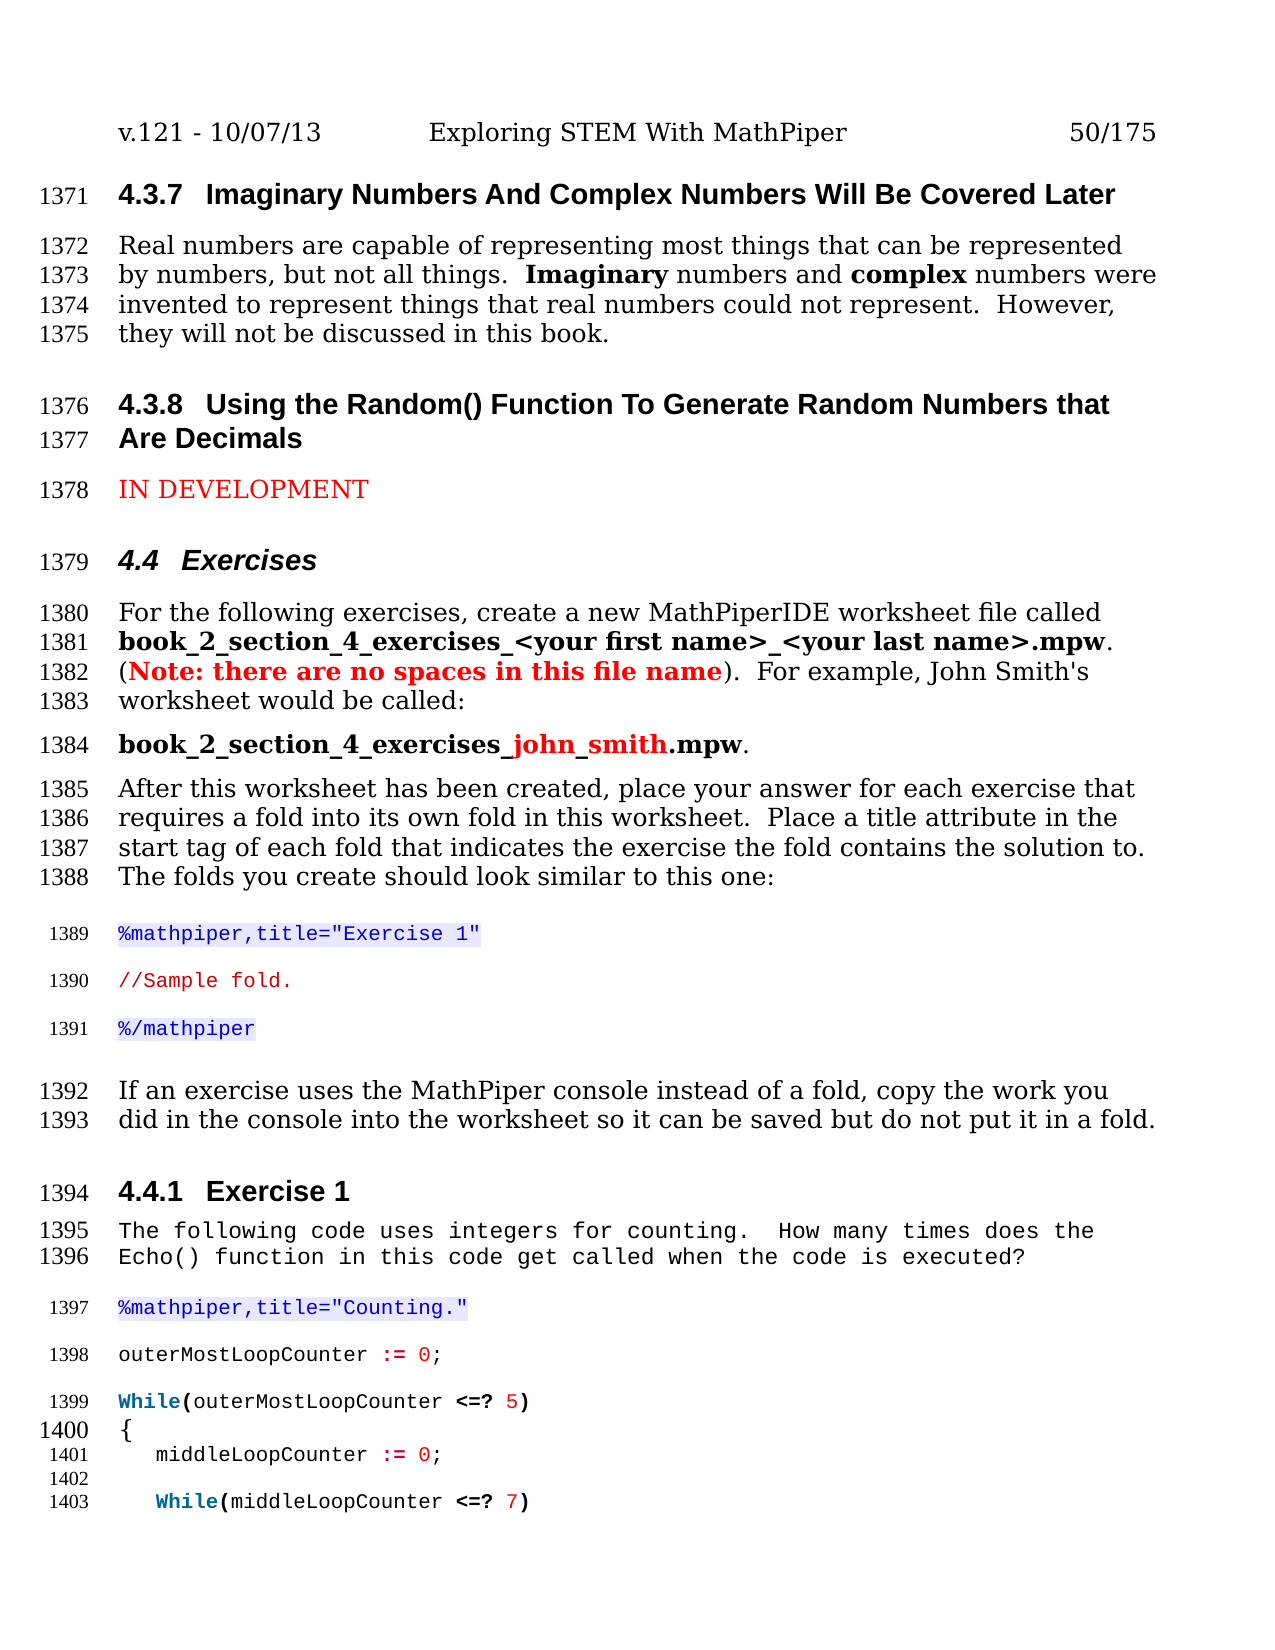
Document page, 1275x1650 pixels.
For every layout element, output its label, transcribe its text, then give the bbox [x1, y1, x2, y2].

text book_2_section_4_exercises_john_smith.mpw. [118, 730, 1157, 759]
subtitle Using the Random() Function To Generate Random Numbers that Are Decimals [118, 387, 1157, 454]
text %mathpiper,title="Counting." [118, 1297, 1157, 1321]
text { [118, 1415, 1157, 1444]
text While(outerMostLoopCounter <=? 5) [118, 1391, 1157, 1415]
text %mathpiper,title="Exercise 1" [118, 923, 1157, 947]
subtitle Exercises [118, 543, 1157, 577]
text IN DEVELOPMENT [118, 475, 1157, 504]
text %/mathpiper [118, 1018, 1157, 1041]
text //Sample fold. [118, 970, 1157, 994]
subtitle Exercise 1 [118, 1173, 1157, 1207]
text middleLoopCounter := 0; [118, 1444, 1157, 1468]
text For the following exercises, create a new MathPiperIDE worksheet file called book_2_section_4_exercises_<your first name>_<your last name>.mpw. (Note: there are no spaces in this file name). For example, John Smith's worksheet would be called: [118, 598, 1157, 715]
text If an exercise uses the MathPiper console instead of a fold, copy the work you did in the console into the worksheet so it can be saved but do not put it in a fold. [118, 1076, 1157, 1134]
text outerMostLoopCounter := 0; [118, 1344, 1157, 1368]
text Real numbers are capable of representing most things that can be represented by numbers, but not all things. Imaginary numbers and complex numbers were invented to represent things that real numbers could not represent. However, they will not be discussed in this book. [118, 231, 1157, 348]
text The following code uses integers for counting. How many times does the Echo() function in this code get called when the code is executed? [118, 1219, 1157, 1271]
text While(middleLoopCounter <=? 7) [118, 1492, 1157, 1515]
text After this worksheet has been created, place your answer for each exercise that requires a fold into its own fold in this worksheet. Place a title attribute in the start tag of each fold that indicates the exercise the fold contains the solution to. The folds you create should look similar to this one: [118, 774, 1157, 891]
subtitle Imaginary Numbers And Complex Numbers Will Be Covered Later [118, 177, 1157, 210]
